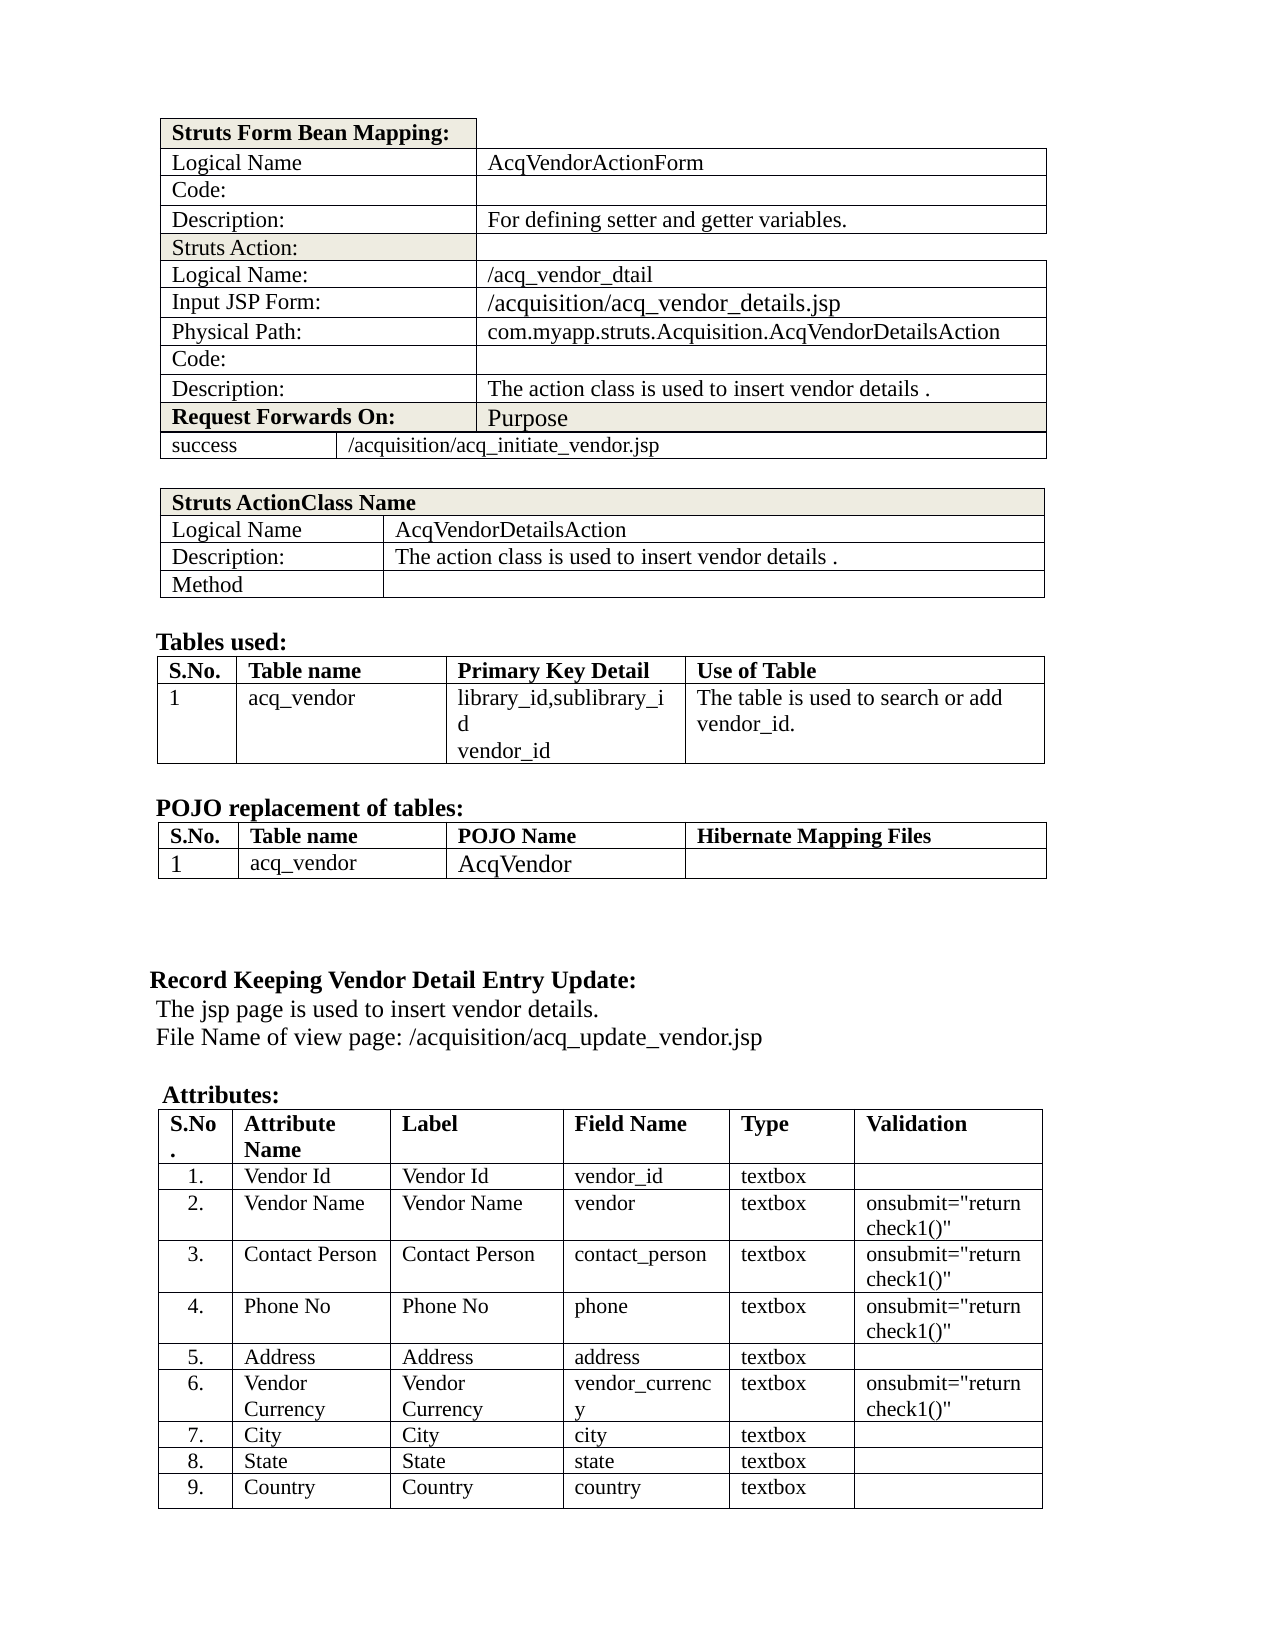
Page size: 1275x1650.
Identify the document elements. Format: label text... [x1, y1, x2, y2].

table_cell /acq_vendor_dtail [477, 261, 1046, 287]
table_cell Address [391, 1344, 563, 1369]
table_header POJO Name [447, 823, 685, 848]
table_header Validation [855, 1110, 1042, 1162]
table_cell AcqVendorActionForm [477, 149, 1046, 175]
table_cell textbox [730, 1422, 854, 1447]
table_cell country [564, 1474, 729, 1508]
table_cell [686, 849, 1046, 878]
table_cell [855, 1448, 1042, 1473]
table_cell The action class is used to insert vendor details . [384, 543, 1044, 570]
table_cell Vendor Id [391, 1164, 563, 1189]
table_cell Input JSP Form: [161, 288, 476, 317]
table_cell 2. [159, 1190, 232, 1240]
table_cell contact_person [564, 1241, 729, 1292]
table_cell library_id,sublibrary_id vendor_id [447, 684, 685, 763]
table_cell success [161, 433, 336, 458]
table_cell 4. [159, 1293, 232, 1343]
table_cell Vendor Currency [233, 1370, 390, 1421]
table_cell 8. [159, 1448, 232, 1473]
table_cell textbox [730, 1344, 854, 1369]
table_header Table name [239, 823, 446, 848]
table_cell Physical Path: [161, 318, 476, 344]
table_cell [477, 176, 1046, 205]
table_cell vendor [564, 1190, 729, 1240]
table_cell [855, 1164, 1042, 1189]
table_cell 1 [158, 684, 236, 763]
table_cell 1 [159, 849, 238, 878]
table_cell Code: [161, 346, 476, 374]
table_cell City [233, 1422, 390, 1447]
table_cell Description: [161, 375, 476, 402]
table_cell Description: [161, 206, 476, 232]
table_cell vendor_id [564, 1164, 729, 1189]
table_cell Address [233, 1344, 390, 1369]
table_cell onsubmit="return check1()" [855, 1190, 1042, 1240]
table_cell [477, 234, 1046, 260]
table_header S.No. [158, 657, 236, 683]
table_header Table name [237, 657, 446, 683]
list POJO replacement of tables: [118, 793, 1157, 822]
table_cell Logical Name [161, 516, 383, 542]
table_header Attribute Name [233, 1110, 390, 1162]
table_cell acq_vendor [239, 849, 446, 878]
table_cell com.myapp.struts.Acquisition.AcqVendorDetailsAction [477, 318, 1046, 344]
text Record Keeping Vendor Detail Entry Update: [118, 965, 1157, 994]
table_cell textbox [730, 1190, 854, 1240]
table_header Struts Form Bean Mapping: [161, 119, 476, 148]
table_header [477, 118, 1046, 148]
table_cell Country [391, 1474, 563, 1508]
table_cell State [233, 1448, 390, 1473]
table_cell Phone No [391, 1293, 563, 1343]
table_cell 7. [159, 1422, 232, 1447]
table_cell Vendor Id [233, 1164, 390, 1189]
table_cell Code: [161, 176, 476, 205]
table_cell textbox [730, 1164, 854, 1189]
table_cell vendor_currency [564, 1370, 729, 1421]
table_cell phone [564, 1293, 729, 1343]
table_cell For defining setter and getter variables. [477, 206, 1046, 232]
table_cell address [564, 1344, 729, 1369]
table_header Struts ActionClass Name [161, 489, 1044, 515]
table_cell Purpose [477, 403, 1046, 431]
table_cell textbox [730, 1293, 854, 1343]
table_cell Phone No [233, 1293, 390, 1343]
table_cell 1. [159, 1164, 232, 1189]
table_header Hibernate Mapping Files [686, 823, 1046, 848]
table_cell textbox [730, 1448, 854, 1473]
table_cell 3. [159, 1241, 232, 1292]
table_header Label [391, 1110, 563, 1162]
table_cell Logical Name: [161, 261, 476, 287]
table_cell Vendor Name [391, 1190, 563, 1240]
table_cell AcqVendor [447, 849, 685, 878]
table_cell Vendor Currency [391, 1370, 563, 1421]
table_cell [855, 1344, 1042, 1369]
table_cell Country [233, 1474, 390, 1508]
table_header Use of Table [686, 657, 1044, 683]
table_header S.No. [159, 1110, 232, 1162]
table_header Type [730, 1110, 854, 1162]
text The jsp page is used to insert vendor details. [118, 994, 1157, 1022]
table_cell onsubmit="return check1()" [855, 1293, 1042, 1343]
table_cell Contact Person [233, 1241, 390, 1292]
table_cell Struts Action: [161, 234, 476, 260]
table_cell 5. [159, 1344, 232, 1369]
table_cell City [391, 1422, 563, 1447]
table_cell /acquisition/acq_initiate_vendor.jsp [337, 433, 1046, 458]
table_cell textbox [730, 1370, 854, 1421]
table_header Primary Key Detail [447, 657, 685, 683]
table_cell Description: [161, 543, 383, 570]
table_cell 6. [159, 1370, 232, 1421]
table_cell textbox [730, 1474, 854, 1508]
table_cell textbox [730, 1241, 854, 1292]
table_cell The table is used to search or add vendor_id. [686, 684, 1044, 763]
table_cell [855, 1422, 1042, 1447]
table_cell [855, 1474, 1042, 1508]
list File Name of view page: /acquisition/acq_update_vendor.jsp [118, 1022, 1157, 1051]
list Attributes: [118, 1080, 1157, 1109]
table_cell acq_vendor [237, 684, 446, 763]
table_cell /acquisition/acq_vendor_details.jsp [477, 288, 1046, 317]
table_cell Request Forwards On: [161, 403, 476, 431]
list Tables used: [118, 627, 1157, 656]
table_cell onsubmit="return check1()" [855, 1370, 1042, 1421]
table_header Field Name [564, 1110, 729, 1162]
table_cell state [564, 1448, 729, 1473]
table_cell State [391, 1448, 563, 1473]
table_cell Logical Name [161, 149, 476, 175]
table_cell city [564, 1422, 729, 1447]
table_cell [384, 571, 1044, 597]
table_cell The action class is used to insert vendor details . [477, 375, 1046, 402]
table_cell onsubmit="return check1()" [855, 1241, 1042, 1292]
table_header S.No. [159, 823, 238, 848]
table_cell Contact Person [391, 1241, 563, 1292]
table_cell Vendor Name [233, 1190, 390, 1240]
table_cell 9. [159, 1474, 232, 1508]
table_cell Method [161, 571, 383, 597]
table_cell AcqVendorDetailsAction [384, 516, 1044, 542]
table_cell [477, 346, 1046, 374]
